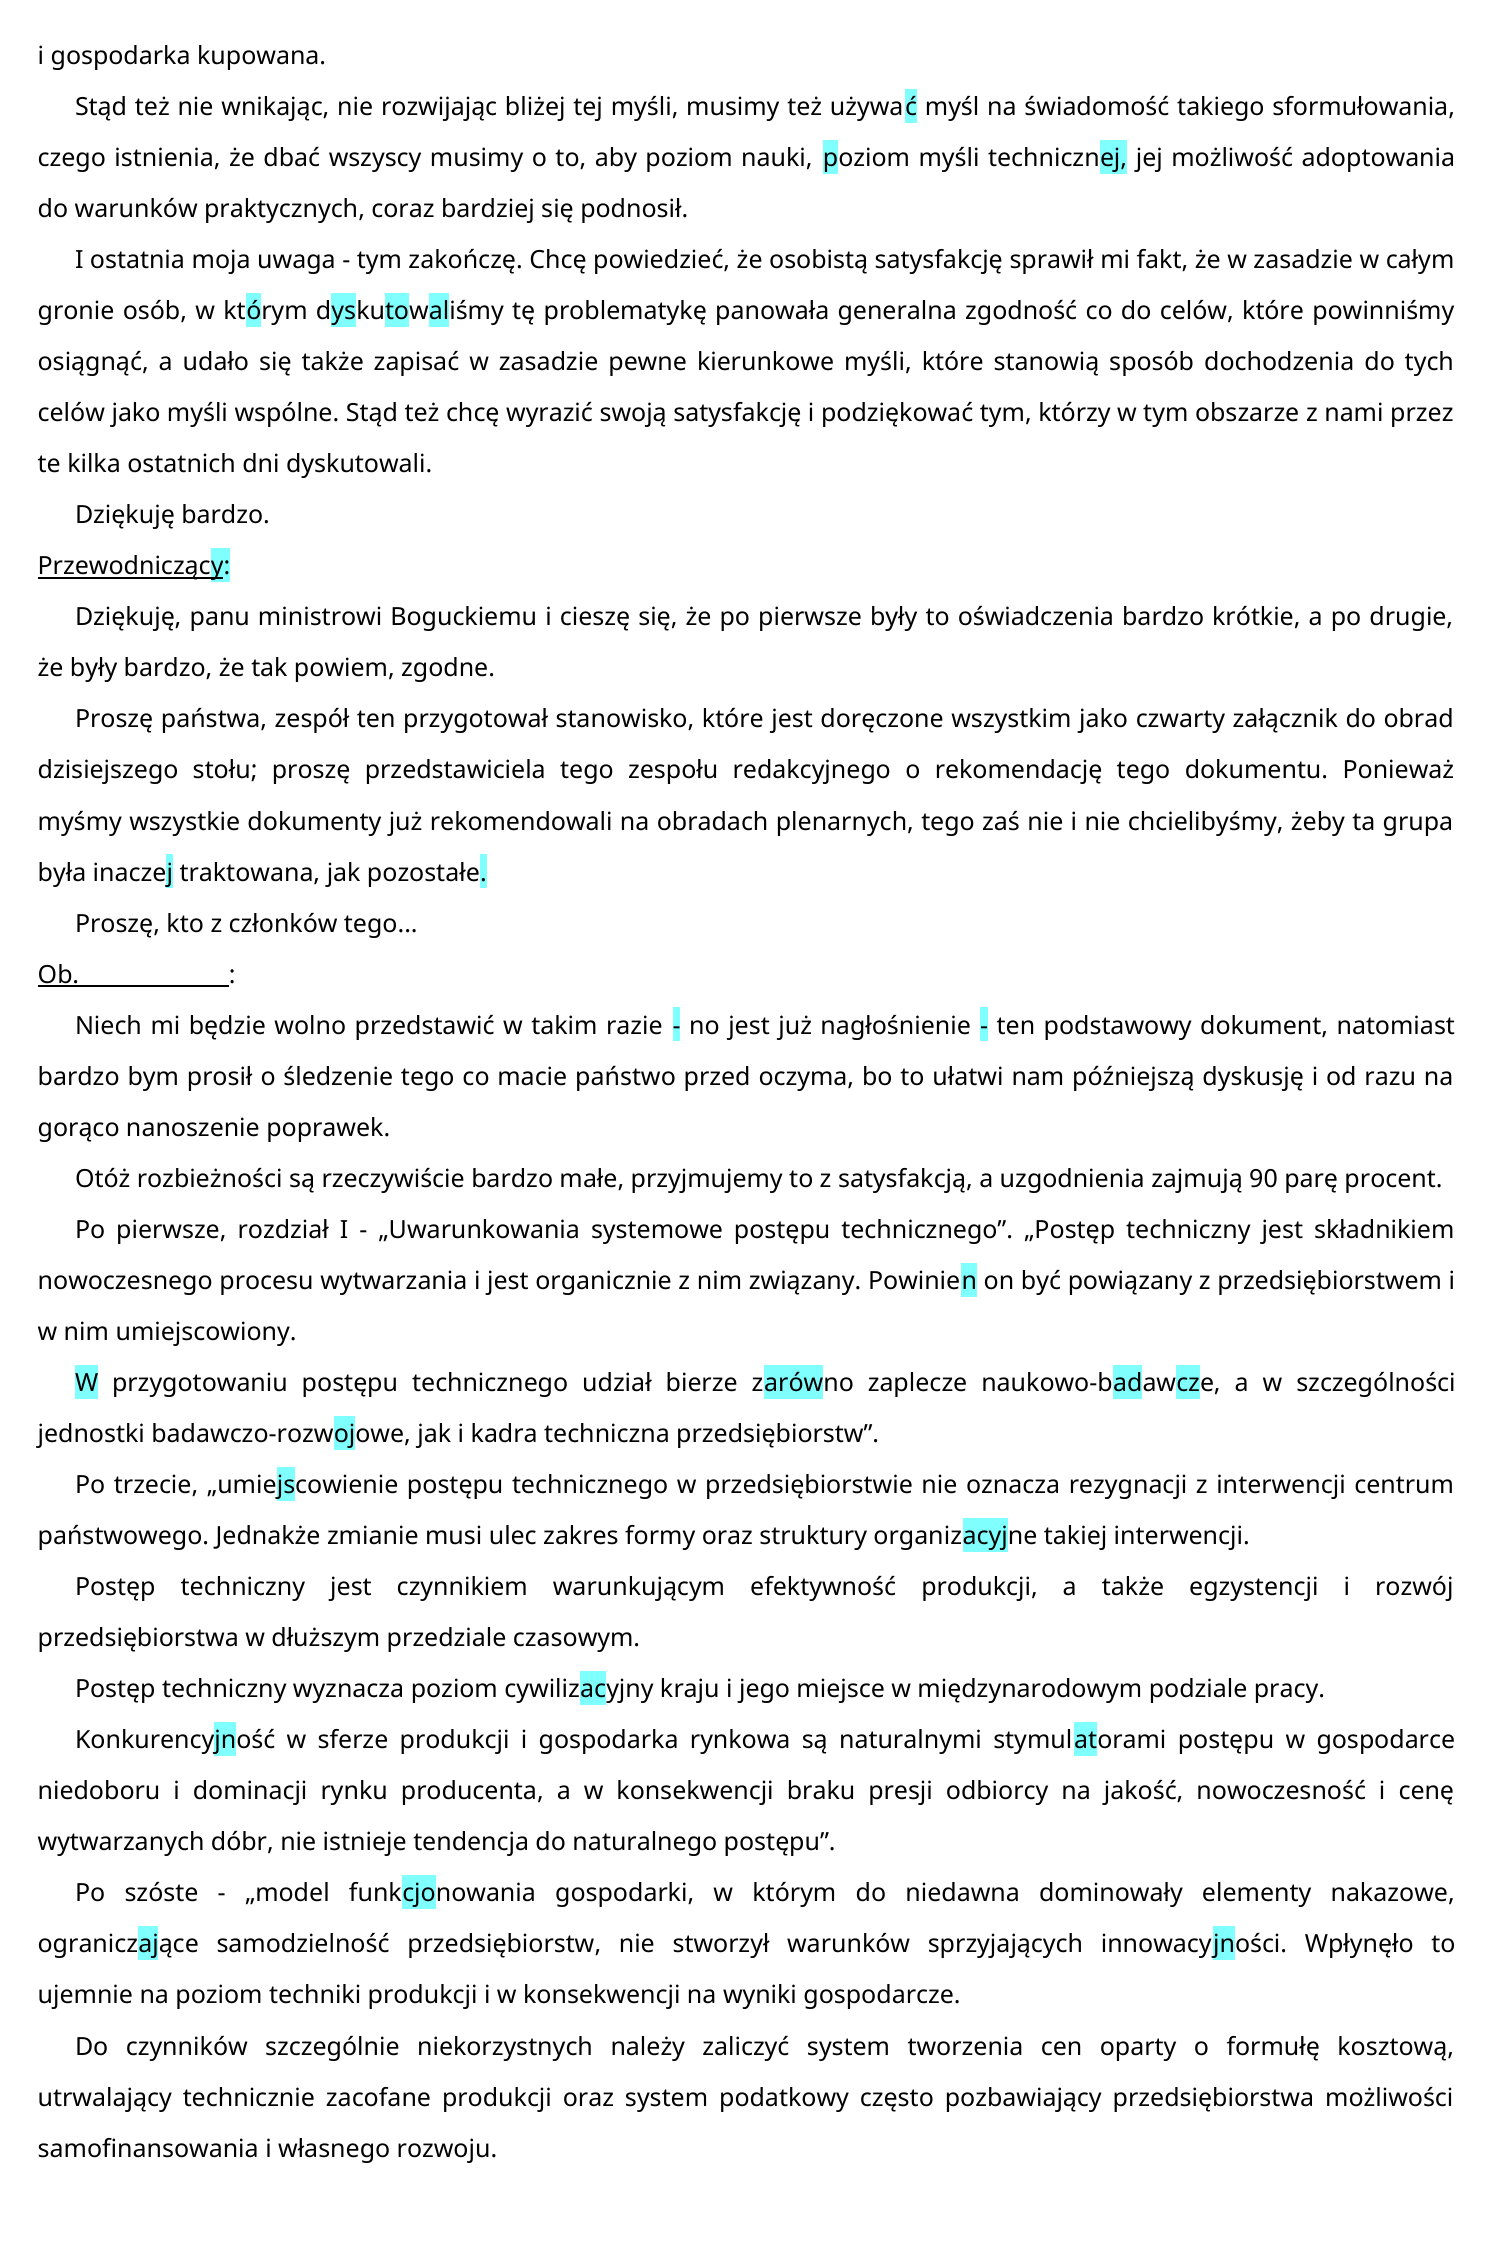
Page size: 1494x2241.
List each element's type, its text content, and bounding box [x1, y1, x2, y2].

text Po pierwsze, rozdział I - „Uwarunkowania systemowe postępu technicznego”. „Postęp techniczny jest składnikiem nowoczesnego procesu wytwarzania i jest organicznie z nim związany. Powinien on być powiązany z przedsiębiorstwem i w nim umiejscowiony. [37, 1211, 1456, 1348]
text I ostatnia moja uwaga - tym zakończę. Chcę powiedzieć, że osobistą satysfakcję sprawił mi fakt, że w zasadzie w całym gronie osób, w którym dyskutowaliśmy tę problematykę panowała generalna zgodność co do celów, które powinniśmy osiągnąć, a udało się także zapisać w zasadzie pewne kierunkowe myśli, które stanowią sposób dochodzenia do tych celów jako myśli wspólne. Stąd też chcę wyrazić swoją satysfakcję i podziękować tym, którzy w tym obszarze z nami przez te kilka ostatnich dni dyskutowali. [37, 242, 1456, 480]
text Konkurencyjność w sferze produkcji i gospodarka rynkowa są naturalnymi stymulatorami postępu w gospodarce niedoboru i dominacji rynku producenta, a w konsekwencji braku presji odbiorcy na jakość, nowoczesność i cenę wytwarzanych dóbr, nie istnieje tendencja do naturalnego postępu”. [37, 1722, 1456, 1858]
text Do czynników szczególnie niekorzystnych należy zaliczyć system tworzenia cen oparty o formułę kosztową, utrwalający technicznie zacofane produkcji oraz system podatkowy często pozbawiający przedsiębiorstwa możliwości samofinansowania i własnego rozwoju. [37, 2028, 1456, 2164]
text Niech mi będzie wolno przedstawić w takim razie - no jest już nagłośnienie - ten podstawowy dokument, natomiast bardzo bym prosił o śledzenie tego co macie państwo przed oczyma, bo to ułatwi nam późniejszą dyskusję i od razu na gorąco nanoszenie poprawek. [37, 1007, 1456, 1143]
text W przygotowaniu postępu technicznego udział bierze zarówno zaplecze naukowo-badawcze, a w szczególności jednostki badawczo-rozwojowe, jak i kadra techniczna przedsiębiorstw”. [37, 1364, 1456, 1450]
text Dziękuję, panu ministrowi Boguckiemu i cieszę się, że po pierwsze były to oświadczenia bardzo krótkie, a po drugie, że były bardzo, że tak powiem, zgodne. [37, 599, 1456, 684]
text Przewodniczący: [37, 548, 1456, 582]
text Stąd też nie wnikając, nie rozwijając bliżej tej myśli, musimy też używać myśl na świadomość takiego sformułowania, czego istnienia, że dbać wszyscy musimy o to, aby poziom nauki, poziom myśli technicznej, jej możliwość adoptowania do warunków praktycznych, coraz bardziej się podnosił. [37, 88, 1456, 225]
text Postęp techniczny jest czynnikiem warunkującym efektywność produkcji, a także egzystencji i rozwój przedsiębiorstwa w dłuższym przedziale czasowym. [37, 1569, 1456, 1654]
text Otóż rozbieżności są rzeczywiście bardzo małe, przyjmujemy to z satysfakcją, a uzgodnienia zajmują 90 parę procent. [37, 1160, 1456, 1194]
text Ob. : [37, 956, 1456, 990]
text Po trzecie, „umiejscowienie postępu technicznego w przedsiębiorstwie nie oznacza rezygnacji z interwencji centrum państwowego. Jednakże zmianie musi ulec zakres formy oraz struktury organizacyjne takiej interwencji. [37, 1467, 1456, 1552]
text Postęp techniczny wyznacza poziom cywilizacyjny kraju i jego miejsce w międzynarodowym podziale pracy. [37, 1671, 1456, 1705]
text Po szóste - „model funkcjonowania gospodarki, w którym do niedawna dominowały elementy nakazowe, ograniczające samodzielność przedsiębiorstw, nie stworzył warunków sprzyjających innowacyjności. Wpłynęło to ujemnie na poziom techniki produkcji i w konsekwencji na wyniki gospodarcze. [37, 1875, 1456, 2011]
text Dziękuję bardzo. [37, 497, 1456, 531]
text i gospodarka kupowana. [37, 37, 1456, 72]
text Proszę, kto z członków tego... [37, 905, 1456, 939]
text Proszę państwa, zespół ten przygotował stanowisko, które jest doręczone wszystkim jako czwarty załącznik do obrad dzisiejszego stołu; proszę przedstawiciela tego zespołu redakcyjnego o rekomendację tego dokumentu. Ponieważ myśmy wszystkie dokumenty już rekomendowali na obradach plenarnych, tego zaś nie i nie chcielibyśmy, żeby ta grupa była inaczej traktowana, jak pozostałe. [37, 701, 1456, 888]
